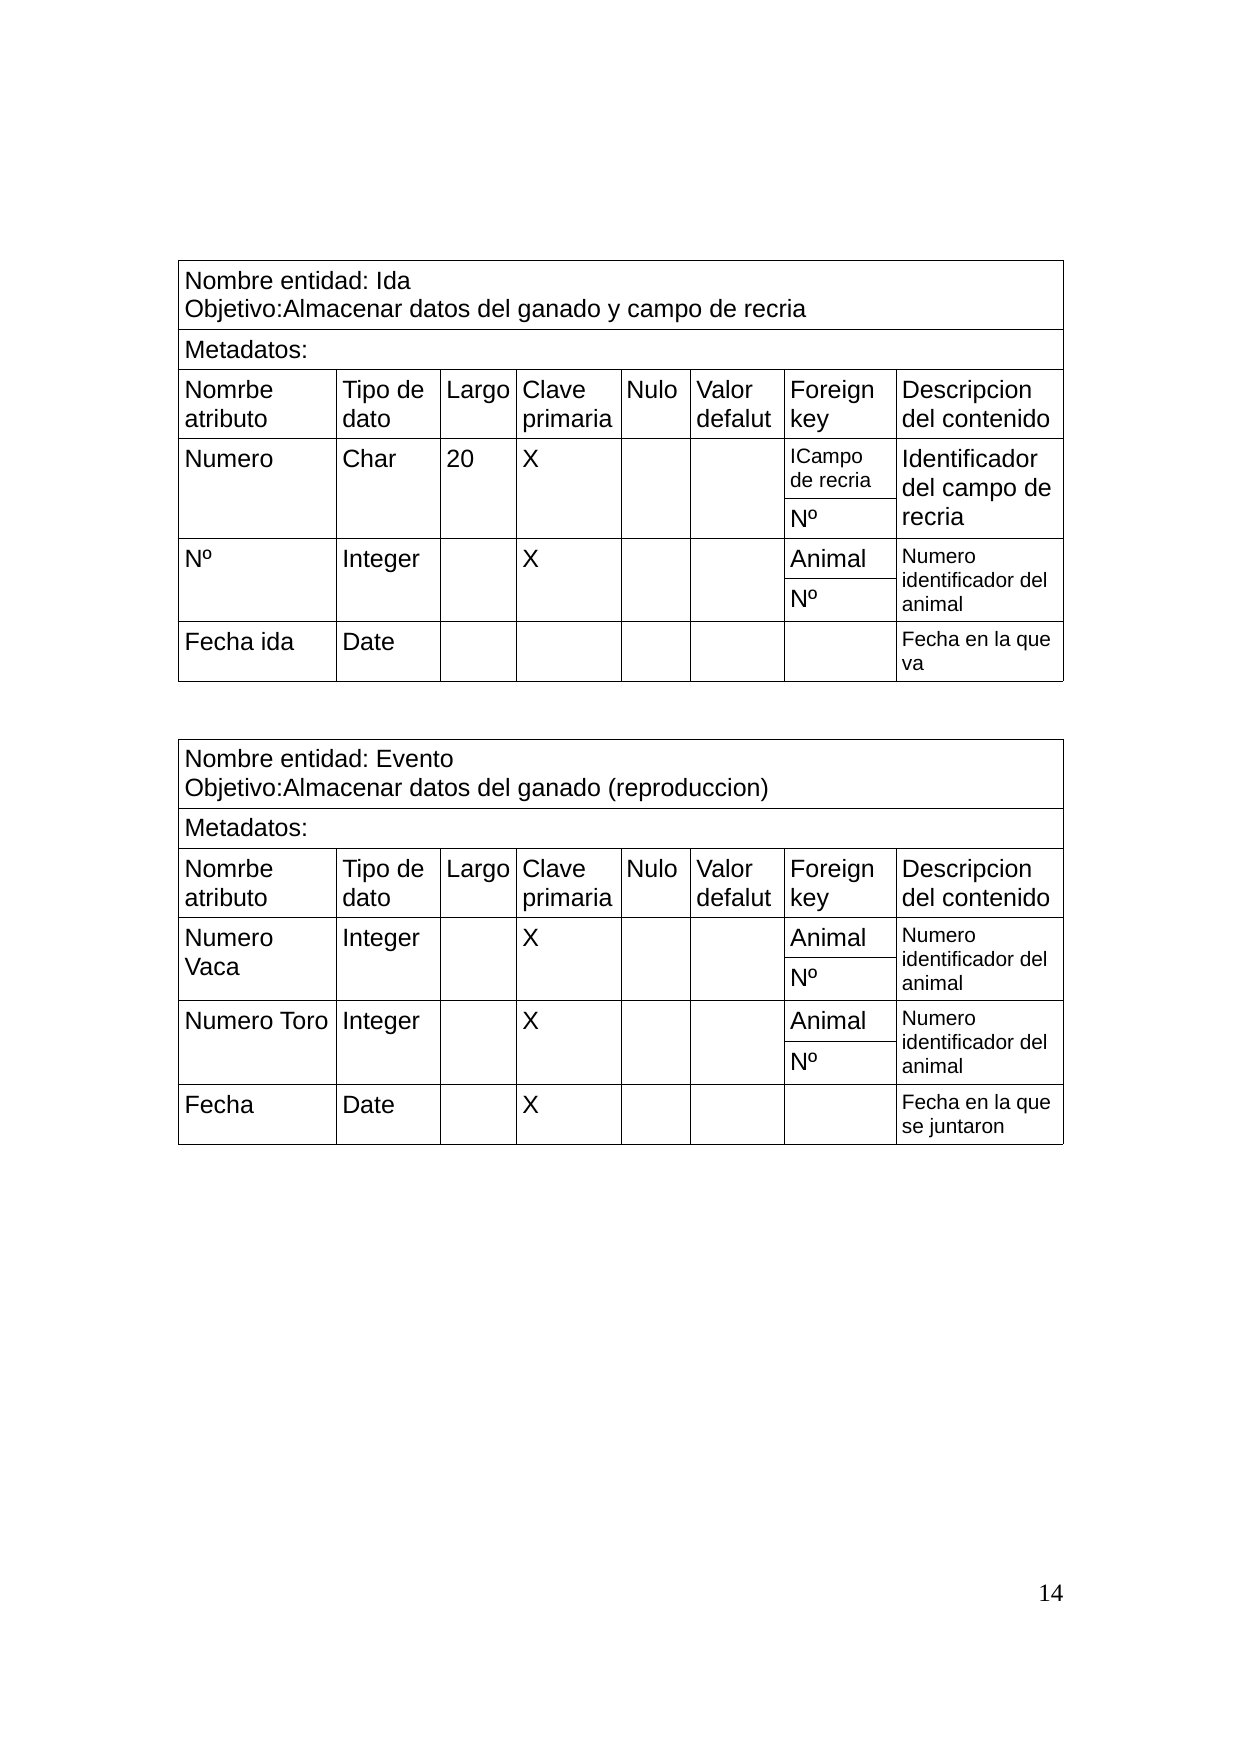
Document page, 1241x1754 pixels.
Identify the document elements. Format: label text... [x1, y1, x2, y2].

table_cell [441, 1001, 516, 1084]
table_cell [622, 622, 690, 681]
table_header Nombre entidad: Ida Objetivo:Almacenar datos del ganado y campo de recria [179, 261, 1063, 329]
table_cell Nomrbe atributo [179, 849, 336, 917]
table_cell Largo [441, 370, 516, 438]
table_cell Nº [785, 499, 896, 538]
table_cell Numero Vaca [179, 918, 336, 1000]
table_cell Clave primaria [517, 849, 621, 917]
table_cell Animal [785, 1001, 896, 1041]
table_cell Animal [785, 539, 896, 578]
table_cell Tipo de dato [337, 370, 440, 438]
table_cell Fecha en la que va [897, 622, 1063, 681]
table_cell Nº [785, 958, 896, 1000]
table_header [691, 1085, 784, 1143]
table_cell [691, 1001, 784, 1084]
table_cell Numero identificador del animal [897, 539, 1063, 621]
table_cell Nulo [622, 370, 690, 438]
table_cell [441, 622, 516, 681]
table_cell Nº [179, 539, 336, 621]
table_cell [785, 622, 896, 681]
table_header [622, 1085, 690, 1143]
table_cell Integer [337, 539, 440, 621]
table_cell X [517, 918, 621, 1000]
table_cell [691, 439, 784, 538]
table_cell [622, 918, 690, 1000]
table_header Date [337, 1085, 440, 1143]
table_cell Nº [785, 579, 896, 621]
table_cell Descripcion del contenido [897, 849, 1063, 917]
table_cell Foreign key [785, 370, 896, 438]
table_cell Valor defalut [691, 370, 784, 438]
table_cell Numero Toro [179, 1001, 336, 1084]
table_cell Nomrbe atributo [179, 370, 336, 438]
table_cell Clave primaria [517, 370, 621, 438]
table_cell X [517, 1001, 621, 1084]
table_cell [691, 622, 784, 681]
table_header X [517, 1085, 621, 1143]
table_cell Largo [441, 849, 516, 917]
table_cell Valor defalut [691, 849, 784, 917]
table_cell X [517, 439, 621, 538]
table_cell Nº [785, 1042, 896, 1084]
table_cell Tipo de dato [337, 849, 440, 917]
table_header [441, 1085, 516, 1143]
table_cell Nulo [622, 849, 690, 917]
table_cell Integer [337, 1001, 440, 1084]
table_cell [622, 539, 690, 621]
table_cell X [517, 539, 621, 621]
table_header Fecha [179, 1085, 336, 1143]
table_cell 20 [441, 439, 516, 538]
table_cell Foreign key [785, 849, 896, 917]
table_header Fecha en la que se juntaron [897, 1085, 1063, 1143]
table_cell Numero [179, 439, 336, 538]
table_cell Numero identificador del animal [897, 918, 1063, 1000]
table_cell [517, 622, 621, 681]
table_cell Date [337, 622, 440, 681]
table_header Nombre entidad: Evento Objetivo:Almacenar datos del ganado (reproduccion) [179, 740, 1063, 808]
table_cell [441, 539, 516, 621]
table_cell Descripcion del contenido [897, 370, 1063, 438]
table_cell Fecha ida [179, 622, 336, 681]
table_cell Char [337, 439, 440, 538]
table_cell Integer [337, 918, 440, 1000]
table_cell [622, 439, 690, 538]
table_cell Metadatos: [179, 330, 1063, 369]
table_cell [441, 918, 516, 1000]
table_cell [691, 539, 784, 621]
table_cell Numero identificador del animal [897, 1001, 1063, 1084]
table_header [785, 1085, 896, 1143]
table_cell ICampo de recria [785, 439, 896, 498]
table_cell Metadatos: [179, 809, 1063, 848]
table_cell Identificador del campo de recria [897, 439, 1063, 538]
table_cell [622, 1001, 690, 1084]
table_cell Animal [785, 918, 896, 957]
table_cell [691, 918, 784, 1000]
